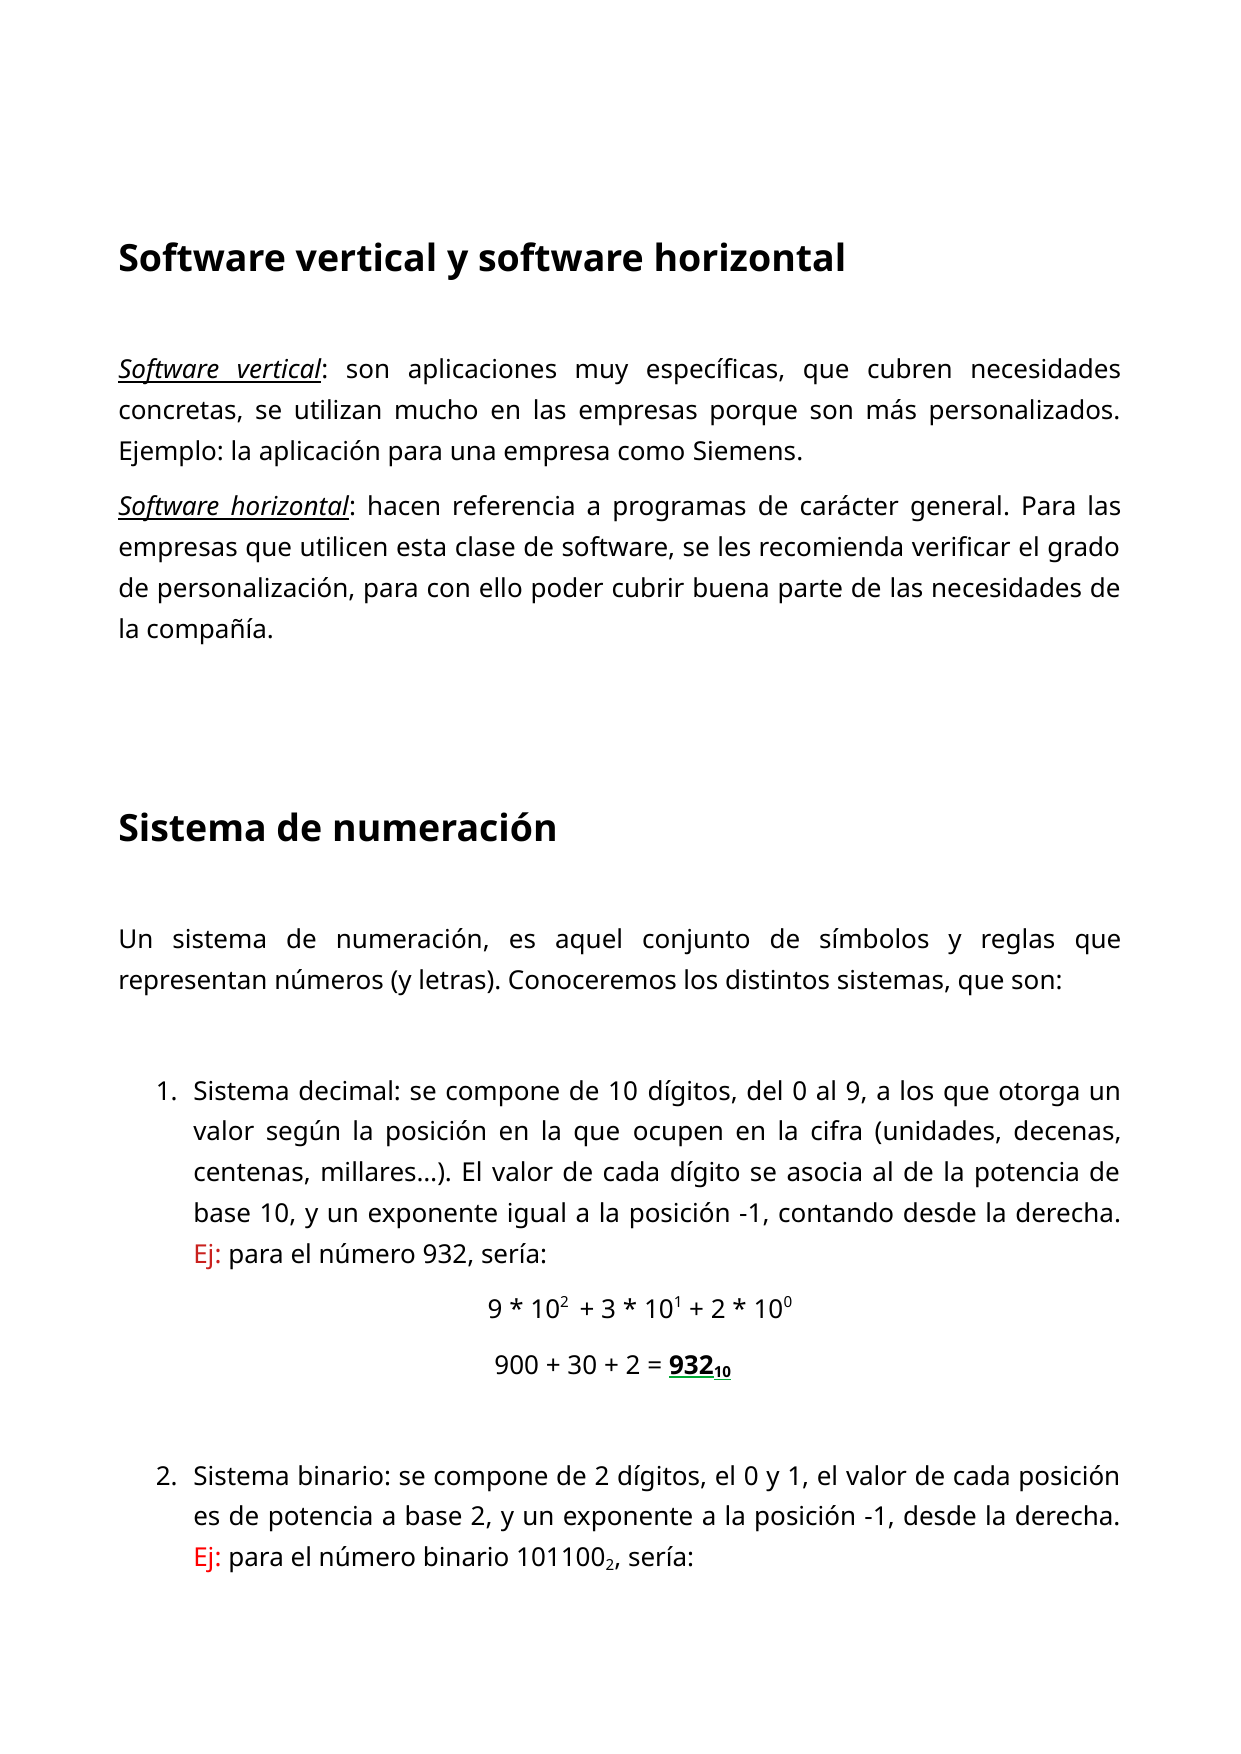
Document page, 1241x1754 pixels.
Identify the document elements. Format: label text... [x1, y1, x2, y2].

list Sistema binario: se compone de 2 dígitos, el 0 y 1, el valor de cada posición es de potencia a base 2, y un exponente a la posición -1, desde la derecha. Ej: para el número binario 1011002, sería: [156, 1457, 1122, 1574]
text Software horizontal: hacen referencia a programas de carácter general. Para las empresas que utilicen esta clase de software, se les recomienda verificar el grado de personalización, para con ello poder cubrir buena parte de las necesidades de la compañía. [118, 488, 1122, 646]
text 900 + 30 + 2 = 93210 [118, 1346, 1122, 1382]
text Un sistema de numeración, es aquel conjunto de símbolos y reglas que representan números (y letras). Conoceremos los distintos sistemas, que son: [118, 920, 1122, 997]
text Software vertical: son aplicaciones muy específicas, que cubren necesidades concretas, se utilizan mucho en las empresas porque son más personalizados. Ejemplo: la aplicación para una empresa como Siemens. [118, 351, 1122, 468]
subtitle Software vertical y software horizontal [118, 232, 1122, 283]
list Sistema decimal: se compone de 10 dígitos, del 0 al 9, a los que otorga un valor según la posición en la que ocupen en la cifra (unidades, decenas, centenas, millares…). El valor de cada dígito se asocia al de la potencia de base 10, y un exponente igual a la posición -1, contando desde la derecha. Ej: para el número 932, sería: [156, 1072, 1122, 1271]
subtitle Sistema de numeración [118, 801, 1122, 852]
text 9 * 102 + 3 * 101 + 2 * 100 [118, 1291, 1122, 1326]
